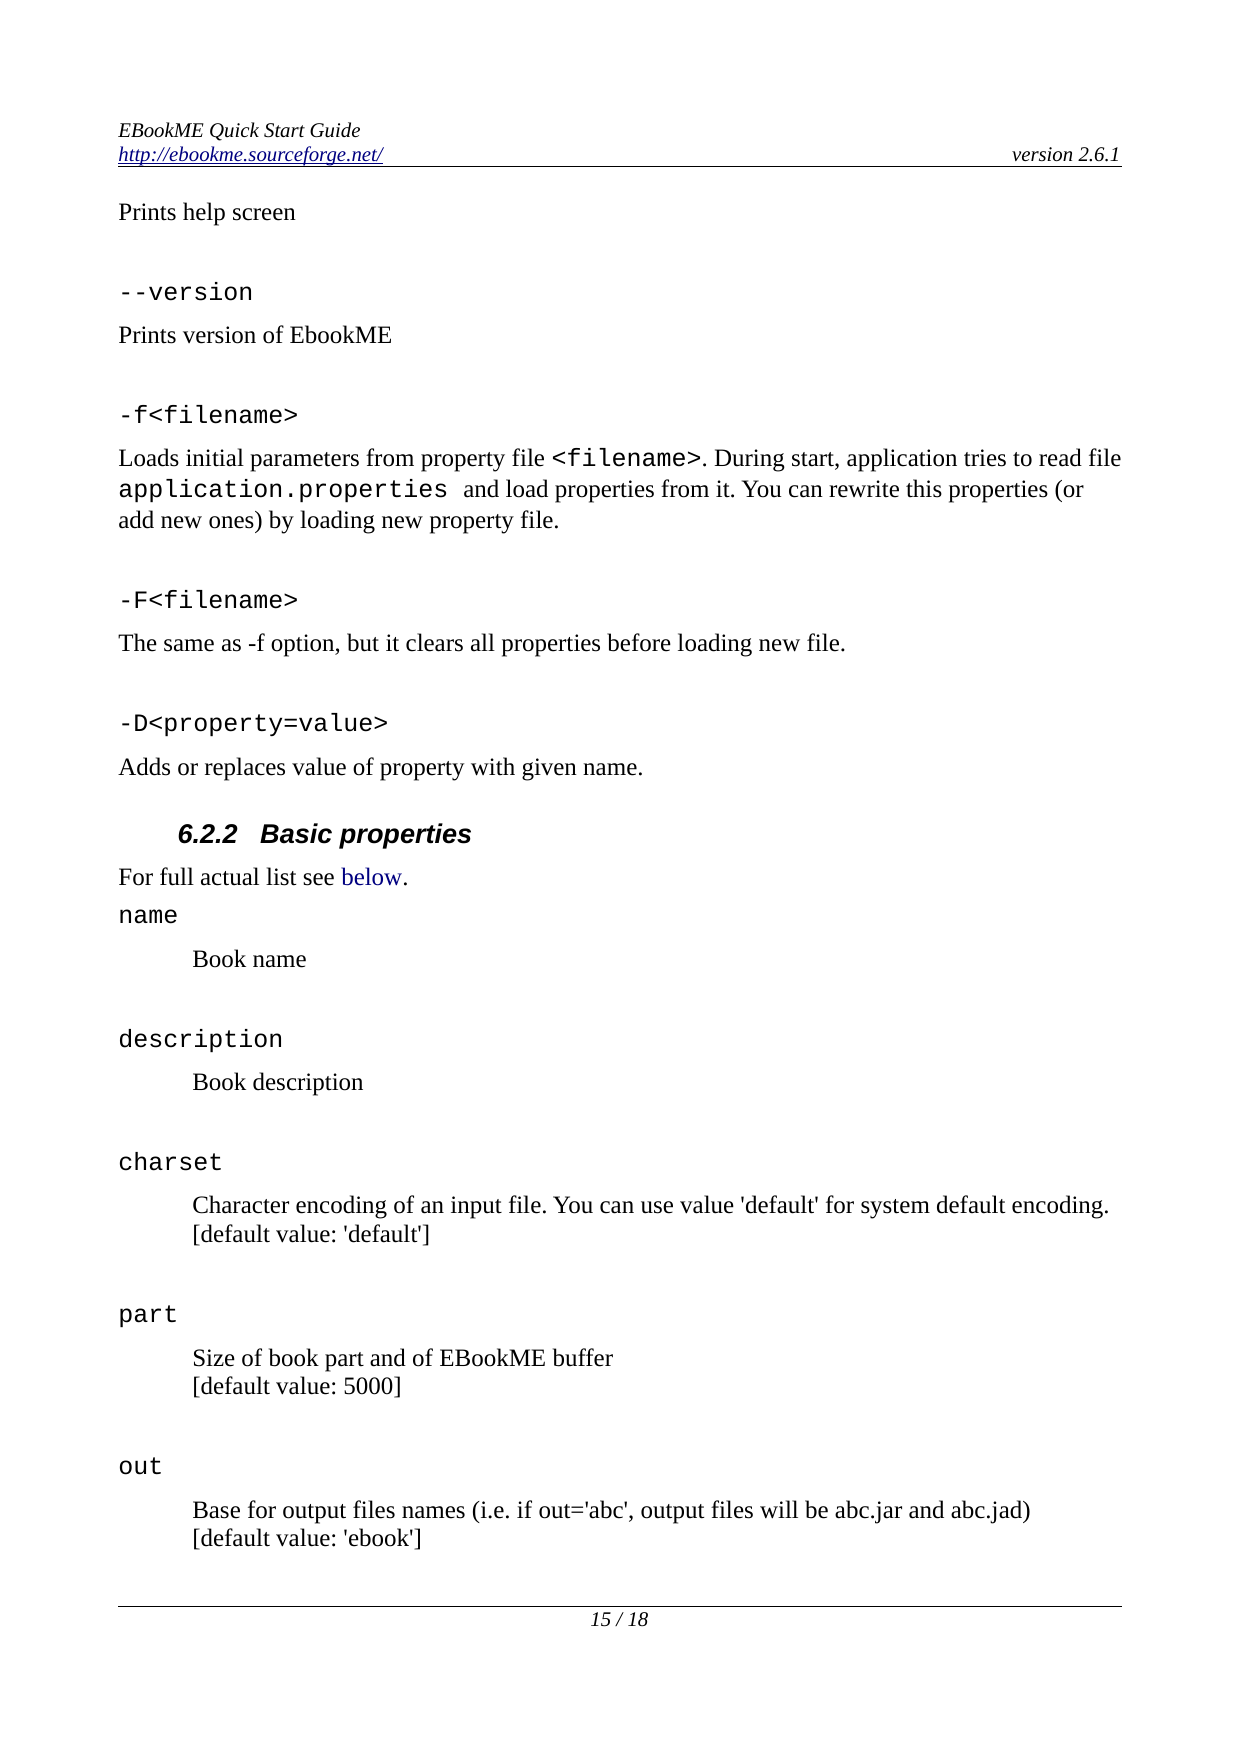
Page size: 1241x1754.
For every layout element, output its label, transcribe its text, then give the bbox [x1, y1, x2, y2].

text The same as -f option, but it clears all properties before loading new file. [118, 628, 1122, 657]
text -F<filename> [118, 588, 1122, 616]
text Character encoding of an input file. You can use value 'default' for system default encoding. [default value: 'default'] [192, 1191, 1122, 1248]
text Prints help screen [118, 197, 1122, 226]
text description [118, 1026, 1122, 1055]
text Book name [192, 944, 1122, 973]
text For full actual list see below. [118, 862, 1122, 891]
text --version [118, 279, 1122, 308]
text out [118, 1454, 1122, 1482]
subtitle Basic properties [177, 818, 1122, 849]
text Prints version of EbookME [118, 320, 1122, 349]
text -D<property=value> [118, 711, 1122, 739]
text Adds or replaces value of property with given name. [118, 752, 1122, 781]
text Book description [192, 1067, 1122, 1096]
text name [118, 903, 1122, 931]
text Size of book part and of EBookME buffer [default value: 5000] [192, 1343, 1122, 1400]
text charset [118, 1150, 1122, 1178]
text -f<filename> [118, 403, 1122, 431]
text part [118, 1302, 1122, 1330]
text Base for output files names (i.e. if out='abc', output files will be abc.jar and abc.jad) [default value: 'ebook'] [192, 1495, 1122, 1552]
text Loads initial parameters from property file <filename>. During start, application tries to read file application.properties and load properties from it. You can rewrite this properties (or add new ones) by loading new property file. [118, 443, 1122, 534]
